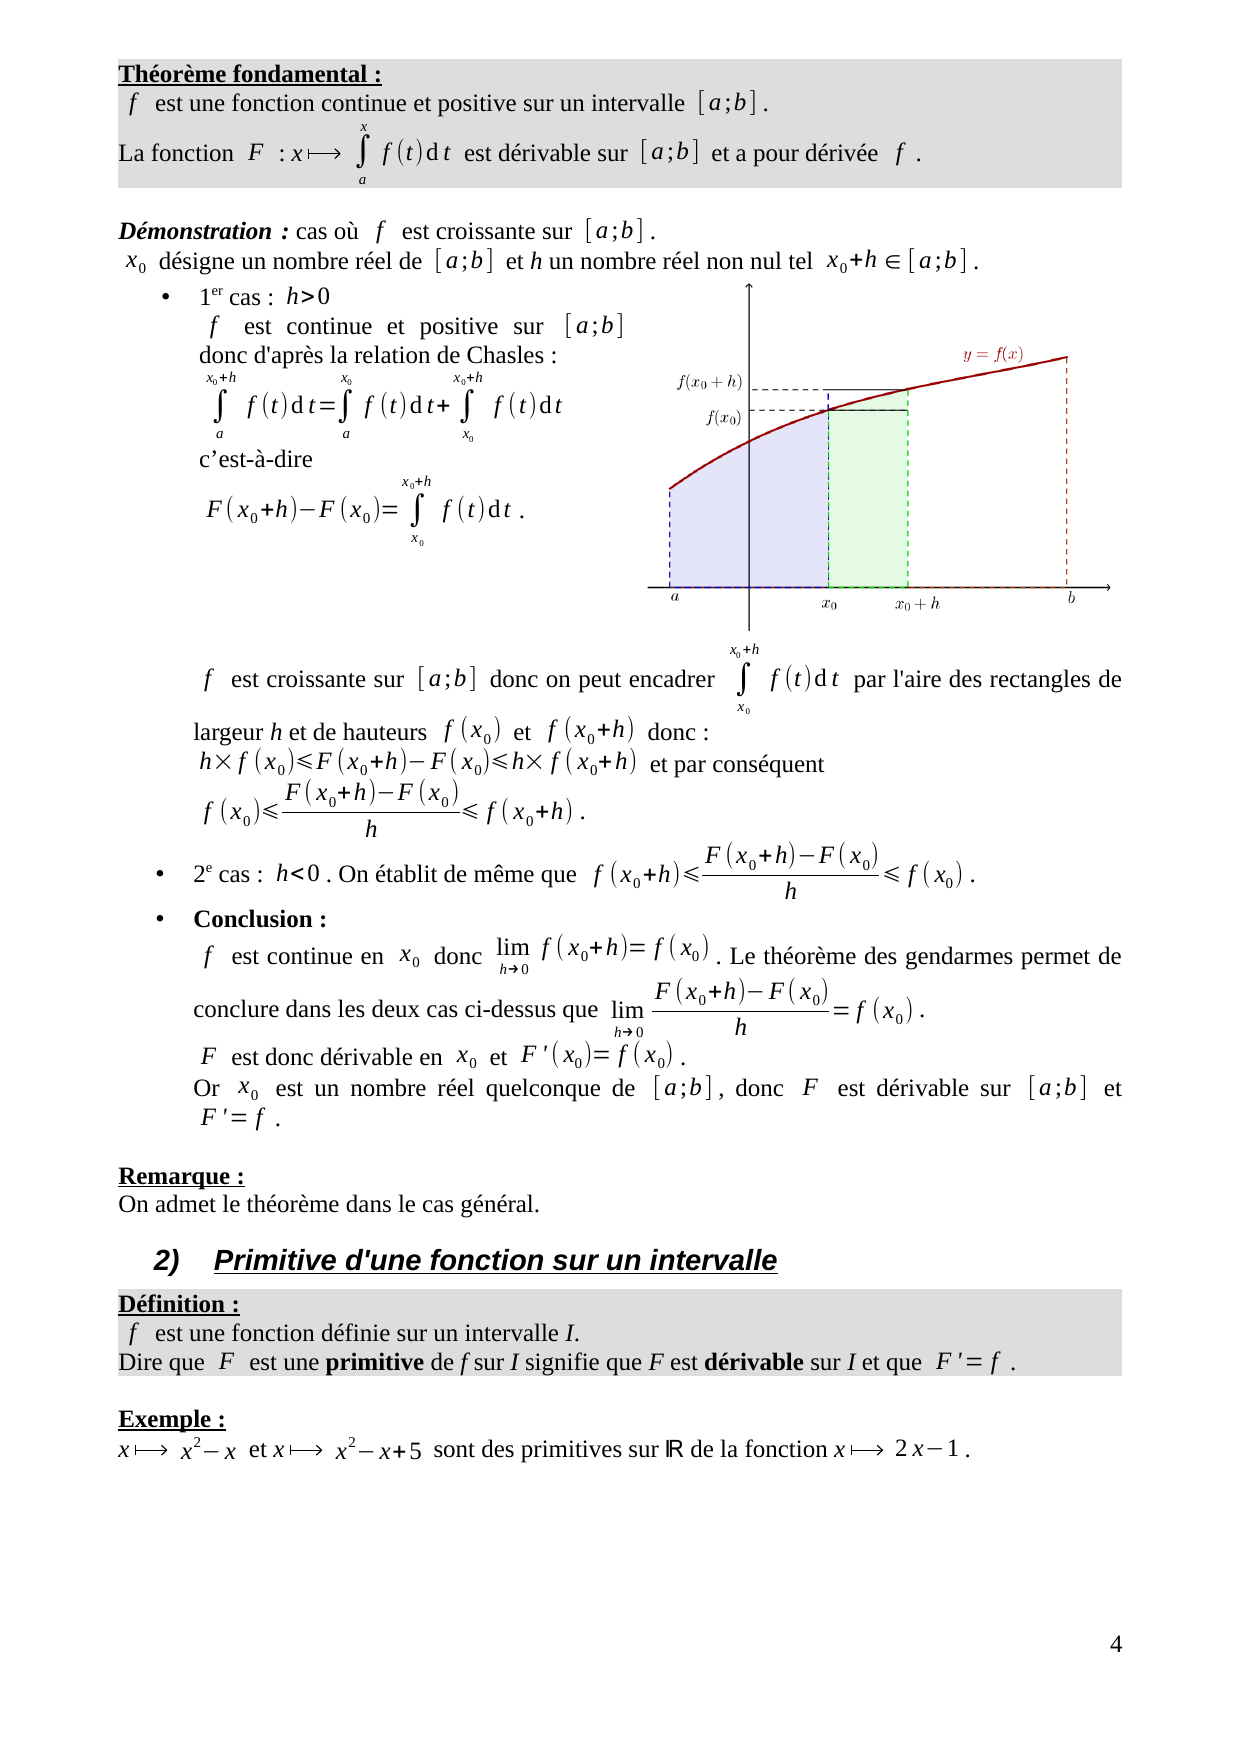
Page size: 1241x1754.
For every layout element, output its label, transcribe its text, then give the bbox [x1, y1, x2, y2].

list est croissante sur donc on peut encadrer par l'aire des rectangles de largeur h et de hauteurs et donc : [156, 641, 1122, 747]
text Définition : [118, 1289, 1122, 1318]
text Dire que est une primitive de f sur I signifie que F est dérivable sur I et que . [118, 1347, 1122, 1376]
subtitle Primitive d'une fonction sur un intervalle [153, 1243, 1122, 1277]
list est donc dérivable en et . [156, 1040, 1122, 1072]
list et par conséquent . [156, 747, 1122, 842]
text Remarque : [118, 1161, 1122, 1189]
text désigne un nombre réel de et h un nombre réel non nul tel ∈. [118, 245, 1122, 277]
text Démonstration : cas où est croissante sur . [118, 216, 1122, 245]
list 2e cas : . On établit de même que . [156, 842, 1122, 904]
text x et x sont des primitives sur ℝ de la fonction x . [118, 1433, 1122, 1464]
text Théorème fondamental : [118, 59, 1122, 88]
text est une fonction continue et positive sur un intervalle . [118, 88, 1122, 117]
text La fonction : x est dérivable sur et a pour dérivée . [118, 117, 1122, 188]
text est une fonction définie sur un intervalle I. [118, 1318, 1122, 1347]
table_header 1er cas : est continue et positive sur donc d'après la relation de Chasles : c’est-à-dire . [118, 277, 635, 641]
table_header [635, 277, 1123, 641]
list est continue en donc . Le théorème des gendarmes permet de conclure dans les deux cas ci-dessus que . [156, 933, 1122, 1040]
text Exemple : [118, 1404, 1122, 1433]
list Conclusion : [156, 904, 1122, 933]
text On admet le théorème dans le cas général. [118, 1189, 1122, 1218]
list Or est un nombre réel quelconque de , donc est dérivable sur et . [156, 1072, 1122, 1132]
